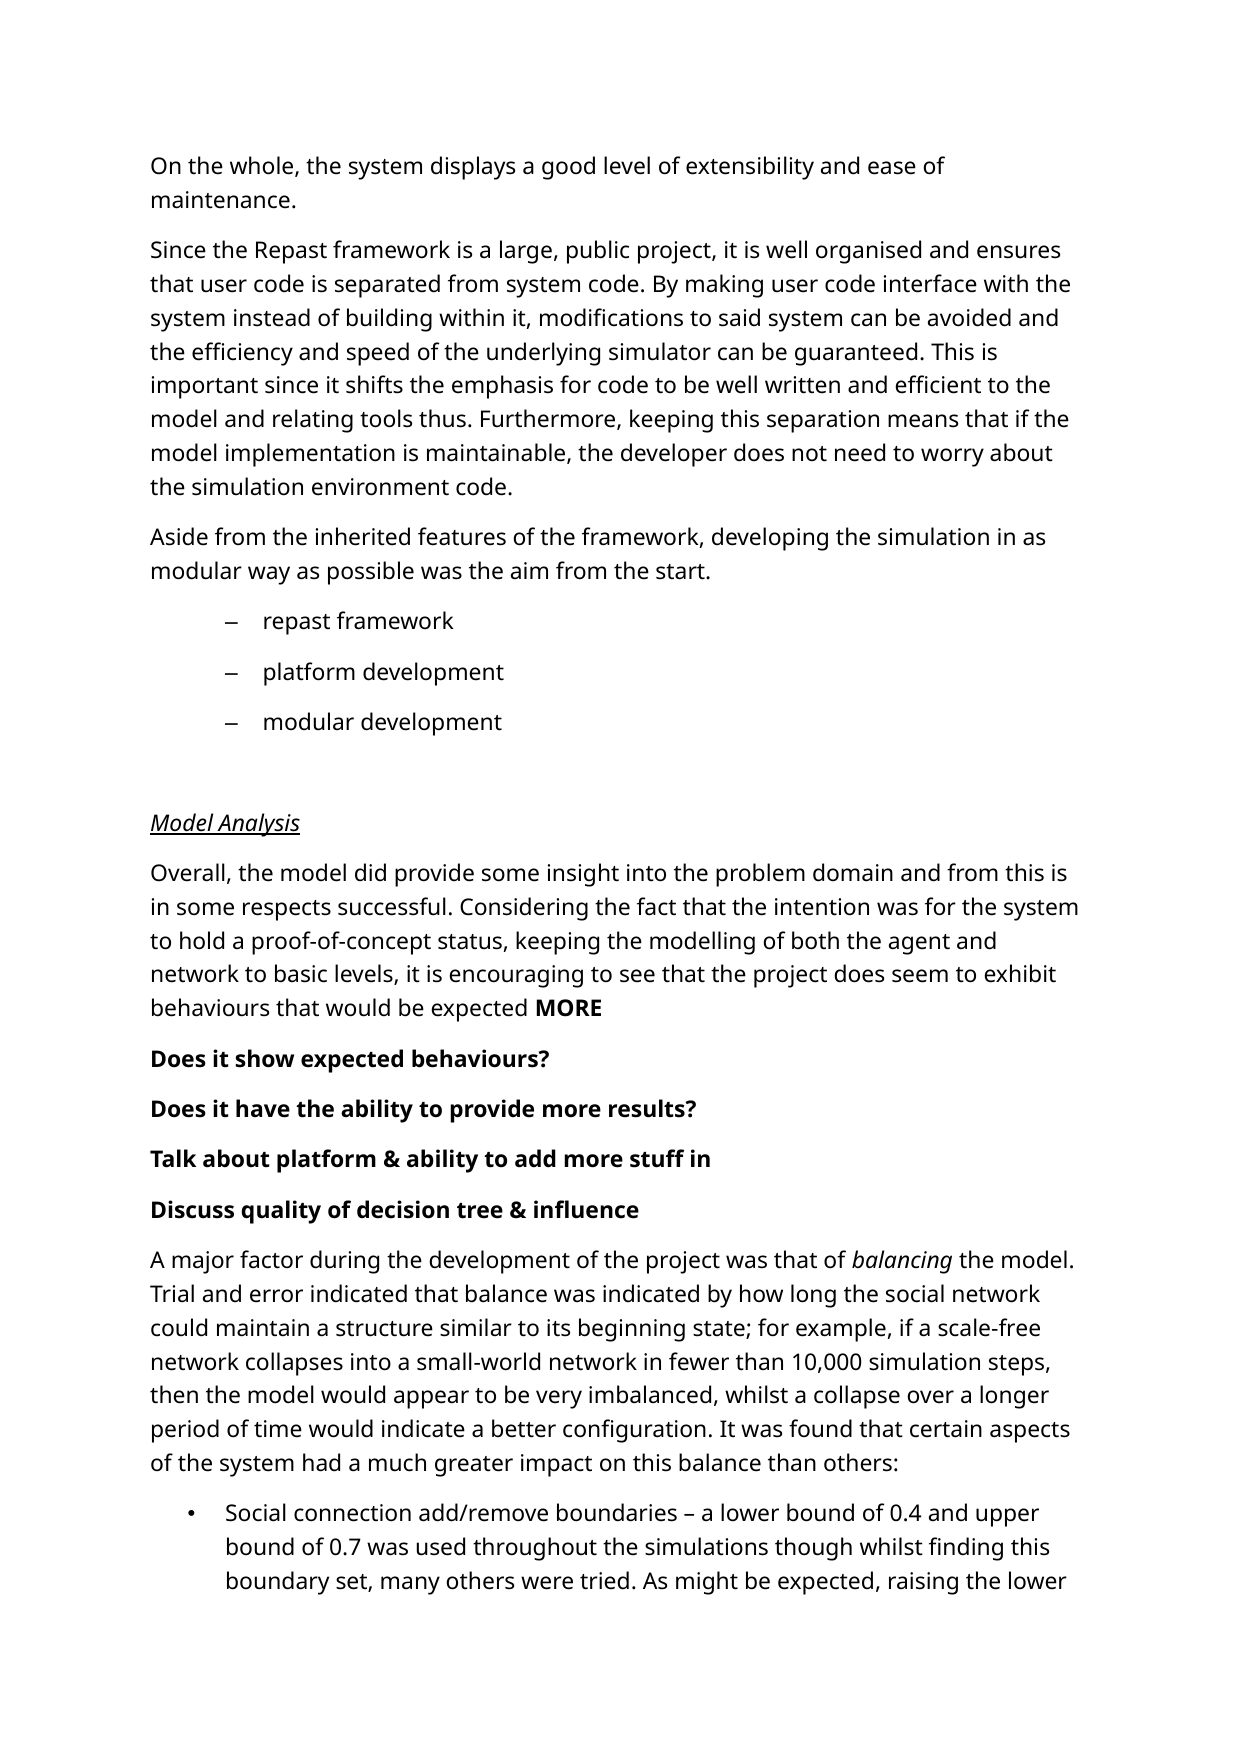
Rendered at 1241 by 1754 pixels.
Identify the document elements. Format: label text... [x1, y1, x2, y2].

text Discuss quality of decision tree & influence [150, 1194, 1090, 1225]
text Aside from the inherited features of the framework, developing the simulation in as modular way as possible was the aim from the start. [150, 521, 1090, 586]
list repast framework [225, 605, 1090, 636]
list modular development [225, 706, 1090, 737]
text Does it have the ability to provide more results? [150, 1093, 1090, 1124]
text Does it show expected behaviours? [150, 1042, 1090, 1074]
text Overall, the model did provide some insight into the problem domain and from this is in some respects successful. Considering the fact that the intention was for the system to hold a proof-of-concept status, keeping the modelling of both the agent and network to basic levels, it is encouraging to see that the project does seem to exhibit behaviours that would be expected MORE [150, 857, 1090, 1023]
text Model Analysis [150, 807, 1090, 838]
text Talk about platform & ability to add more stuff in [150, 1143, 1090, 1174]
text On the whole, the system displays a good level of extensibility and ease of maintenance. [150, 150, 1090, 215]
text Since the Repast framework is a large, public project, it is well organised and ensures that user code is separated from system code. By making user code interface with the system instead of building within it, modifications to said system can be avoided and the efficiency and speed of the underlying simulator can be guaranteed. This is important since it shifts the emphasis for code to be well written and efficient to the model and relating tools thus. Furthermore, keeping this separation means that if the model implementation is maintainable, the developer does not need to worry about the simulation environment code. [150, 234, 1090, 502]
text A major factor during the development of the project was that of balancing the model. Trial and error indicated that balance was indicated by how long the social network could maintain a structure similar to its beginning state; for example, if a scale-free network collapses into a small-world network in fewer than 10,000 simulation steps, then the model would appear to be very imbalanced, whilst a collapse over a longer period of time would indicate a better configuration. It was found that certain aspects of the system had a much greater impact on this balance than others: [150, 1244, 1090, 1478]
list platform development [225, 655, 1090, 687]
list Social connection add/remove boundaries – a lower bound of 0.4 and upper bound of 0.7 was used throughout the simulations though whilst finding this boundary set, many others were tried. As might be expected, raising the lower [187, 1497, 1090, 1596]
